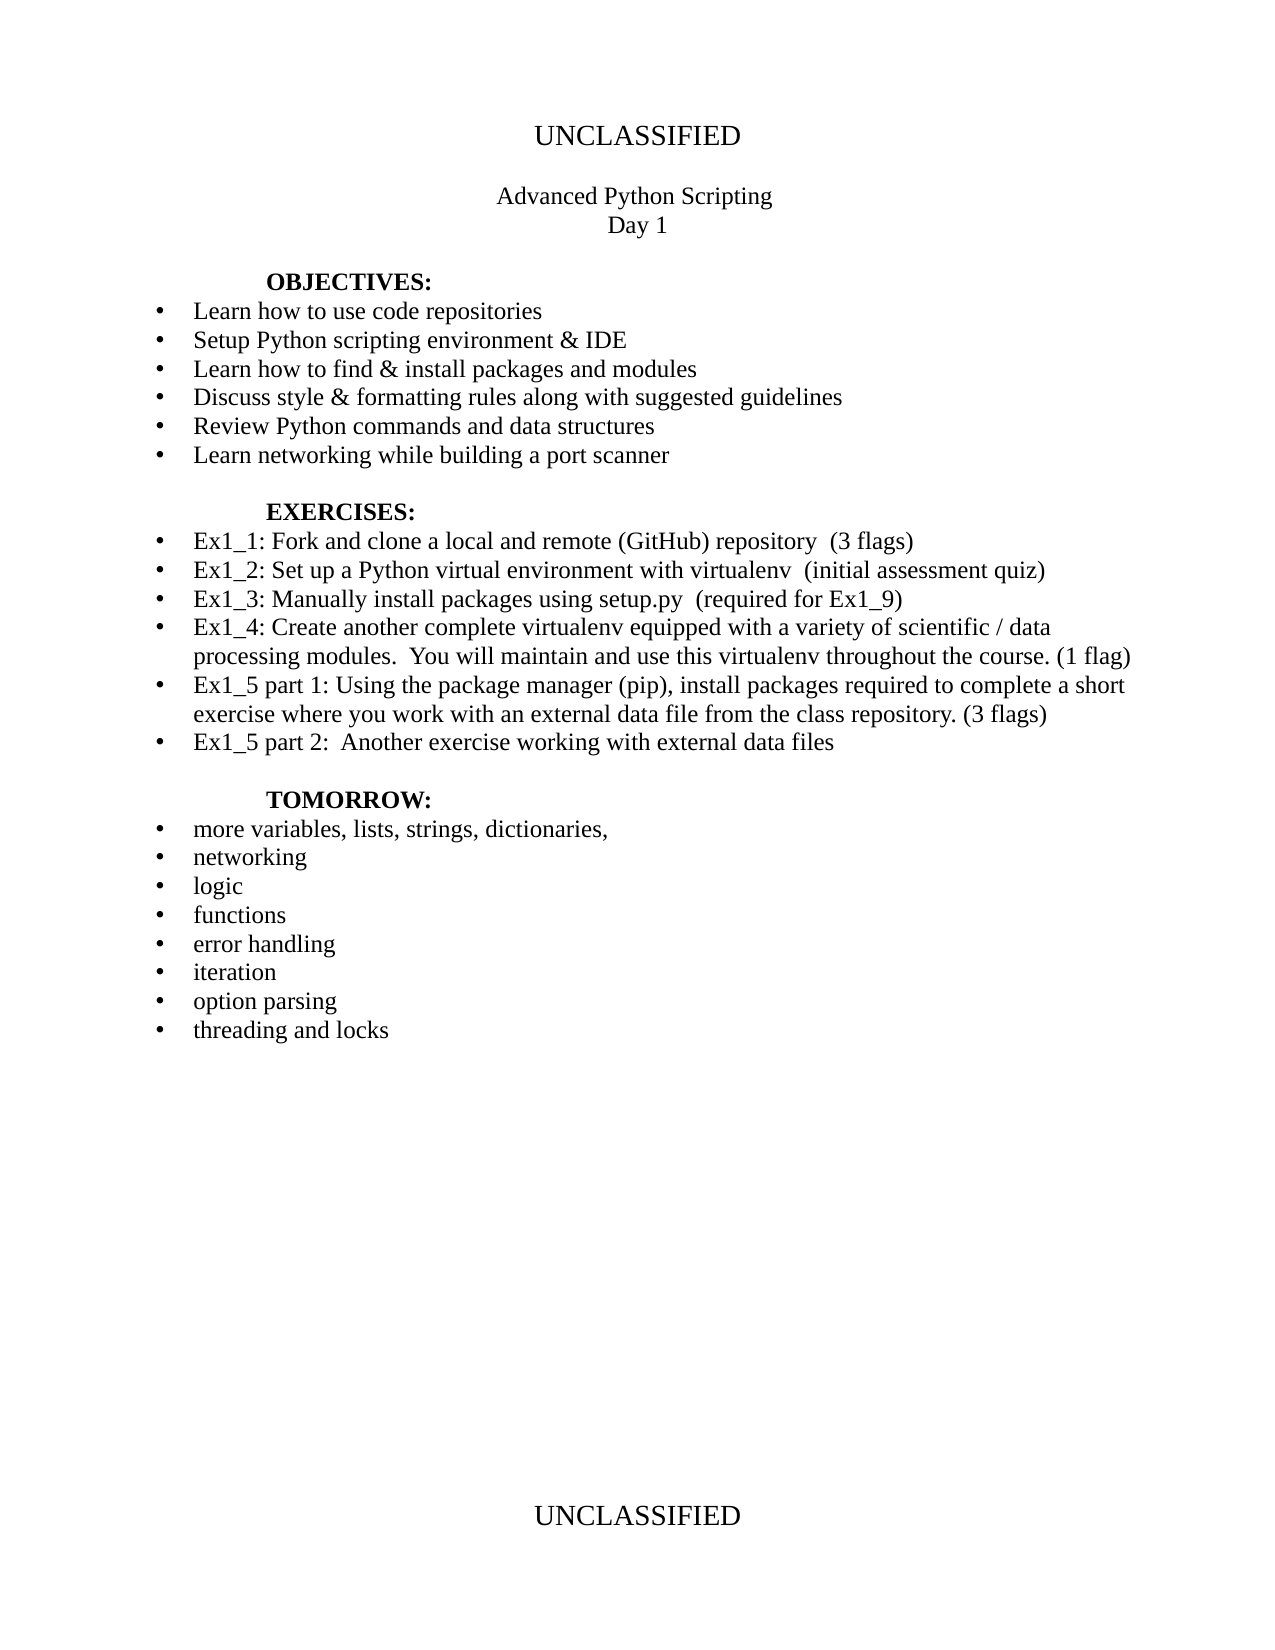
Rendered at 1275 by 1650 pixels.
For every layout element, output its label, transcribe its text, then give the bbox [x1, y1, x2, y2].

list iteration [156, 957, 1157, 986]
text EXERCISES: [118, 497, 1157, 526]
list Learn how to use code repositories [156, 296, 1157, 325]
list Ex1_5 part 2: Another exercise working with external data files [156, 727, 1157, 756]
list networking [156, 842, 1157, 871]
list threading and locks [156, 1015, 1157, 1044]
list Discuss style & formatting rules along with suggested guidelines [156, 382, 1157, 411]
list functions [156, 900, 1157, 929]
list Ex1_1: Fork and clone a local and remote (GitHub) repository (3 flags) [156, 526, 1157, 555]
list Ex1_2: Set up a Python virtual environment with virtualenv (initial assessment quiz) [156, 555, 1157, 584]
list Review Python commands and data structures [156, 411, 1157, 440]
list Ex1_5 part 1: Using the package manager (pip), install packages required to complete a short exercise where you work with an external data file from the class repository. (3 flags) [156, 670, 1157, 727]
list option parsing [156, 986, 1157, 1015]
list Setup Python scripting environment & IDE [156, 325, 1157, 354]
text TOMORROW: [118, 785, 1157, 814]
list Learn how to find & install packages and modules [156, 354, 1157, 382]
list Learn networking while building a port scanner [156, 440, 1157, 469]
list Ex1_4: Create another complete virtualenv equipped with a variety of scientific / data processing modules. You will maintain and use this virtualenv throughout the course. (1 flag) [156, 612, 1157, 670]
text Advanced Python Scripting [118, 181, 1157, 210]
list more variables, lists, strings, dictionaries, [156, 814, 1157, 842]
text Day 1 [118, 210, 1157, 239]
list logic [156, 871, 1157, 900]
text OBJECTIVES: [118, 267, 1157, 296]
list error handling [156, 929, 1157, 957]
list Ex1_3: Manually install packages using setup.py (required for Ex1_9) [156, 584, 1157, 612]
